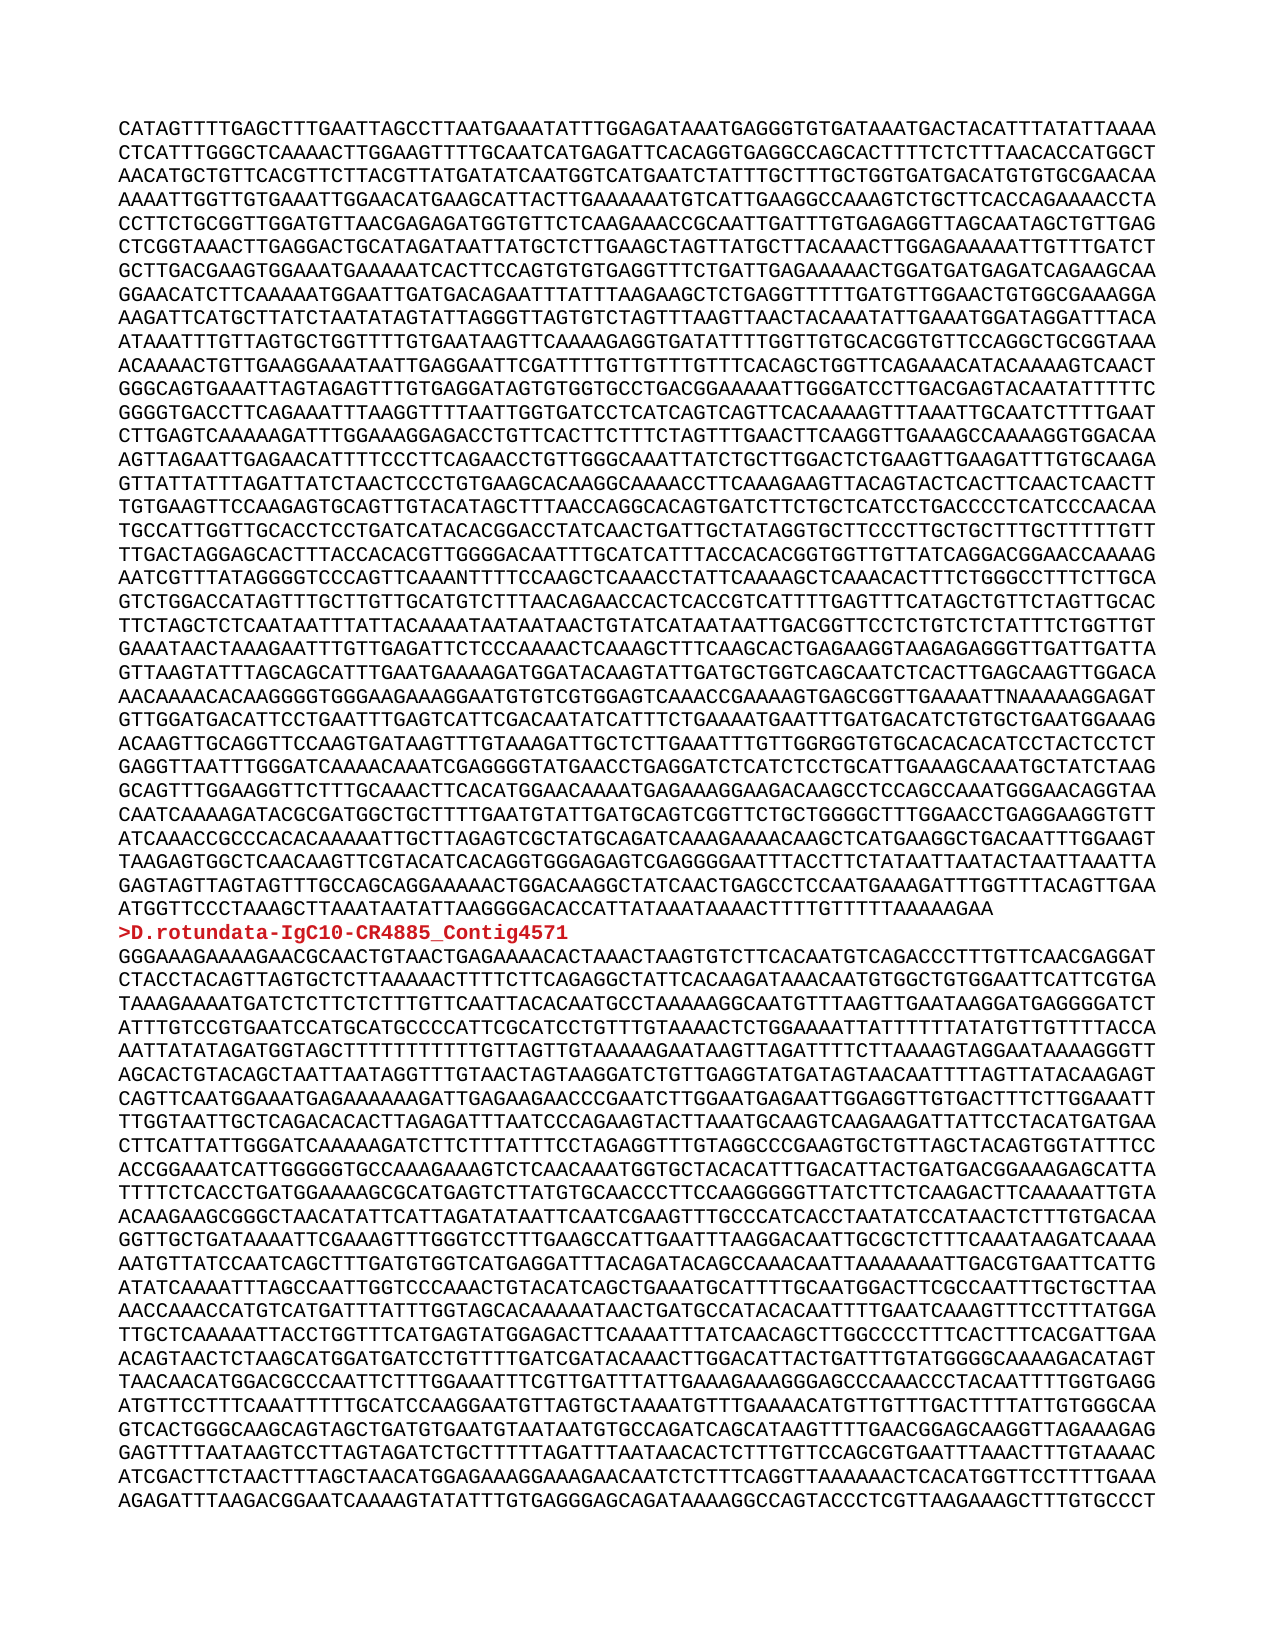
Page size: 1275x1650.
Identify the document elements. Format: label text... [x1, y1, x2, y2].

text CATAGTTTTGAGCTTTGAATTAGCCTTAATGAAATATTTGGAGATAAATGAGGGTGTGATAAATGACTACATTTATATTAAAACTCATTTGGGCTCAAAACTTGGAAGTTTTGCAATCATGAGATTCACAGGTGAGGCCAGCACTTTTCTCTTTAACACCATGGCTAACATGCTGTTCACGTTCTTACGTTATGATATCAATGGTCATGAATCTATTTGCTTTGCTGGTGATGACATGTGTGCGAACAAAAAATTGGTTGTGAAATTGGAACATGAAGCATTACTTGAAAAAATGTCATTGAAGGCCAAAGTCTGCTTCACCAGAAAACCTACCTTCTGCGGTTGGATGTTAACGAGAGATGGTGTTCTCAAGAAACCGCAATTGATTTGTGAGAGGTTAGCAATAGCTGTTGAGCTCGGTAAACTTGAGGACTGCATAGATAATTATGCTCTTGAAGCTAGTTATGCTTACAAACTTGGAGAAAAATTGTTTGATCTGCTTGACGAAGTGGAAATGAAAAATCACTTCCAGTGTGTGAGGTTTCTGATTGAGAAAAACTGGATGATGAGATCAGAAGCAAGGAACATCTTCAAAAATGGAATTGATGACAGAATTTATTTAAGAAGCTCTGAGGTTTTTGATGTTGGAACTGTGGCGAAAGGAAAGATTCATGCTTATCTAATATAGTATTAGGGTTAGTGTCTAGTTTAAGTTAACTACAAATATTGAAATGGATAGGATTTACAATAAATTTGTTAGTGCTGGTTTTGTGAATAAGTTCAAAAGAGGTGATATTTTGGTTGTGCACGGTGTTCCAGGCTGCGGTAAAACAAAACTGTTGAAGGAAATAATTGAGGAATTCGATTTTGTTGTTTGTTTCACAGCTGGTTCAGAAACATACAAAAGTCAACTGGGCAGTGAAATTAGTAGAGTTTGTGAGGATAGTGTGGTGCCTGACGGAAAAATTGGGATCCTTGACGAGTACAATATTTTTCGGGGTGACCTTCAGAAATTTAAGGTTTTAATTGGTGATCCTCATCAGTCAGTTCACAAAAGTTTAAATTGCAATCTTTTGAATCTTGAGTCAAAAAGATTTGGAAAGGAGACCTGTTCACTTCTTTCTAGTTTGAACTTCAAGGTTGAAAGCCAAAAGGTGGACAAAGTTAGAATTGAGAACATTTTCCCTTCAGAACCTGTTGGGCAAATTATCTGCTTGGACTCTGAAGTTGAAGATTTGTGCAAGAGTTATTATTTAGATTATCTAACTCCCTGTGAAGCACAAGGCAAAACCTTCAAAGAAGTTACAGTACTCACTTCAACTCAACTTTGTGAAGTTCCAAGAGTGCAGTTGTACATAGCTTTAACCAGGCACAGTGATCTTCTGCTCATCCTGACCCCTCATCCCAACAATGCCATTGGTTGCACCTCCTGATCATACACGGACCTATCAACTGATTGCTATAGGTGCTTCCCTTGCTGCTTTGCTTTTTGTTTTGACTAGGAGCACTTTACCACACGTTGGGGACAATTTGCATCATTTACCACACGGTGGTTGTTATCAGGACGGAACCAAAAGAATCGTTTATAGGGGTCCCAGTTCAAANTTTTCCAAGCTCAAACCTATTCAAAAGCTCAAACACTTTCTGGGCCTTTCTTGCAGTCTGGACCATAGTTTGCTTGTTGCATGTCTTTAACAGAACCACTCACCGTCATTTTGAGTTTCATAGCTGTTCTAGTTGCACTTCTAGCTCTCAATAATTTATTACAAAATAATAATAACTGTATCATAATAATTGACGGTTCCTCTGTCTCTATTTCTGGTTGTGAAATAACTAAAGAATTTGTTGAGATTCTCCCAAAACTCAAAGCTTTCAAGCACTGAGAAGGTAAGAGAGGGTTGATTGATTAGTTAAGTATTTAGCAGCATTTGAATGAAAAGATGGATACAAGTATTGATGCTGGTCAGCAATCTCACTTGAGCAAGTTGGACAAACAAAACACAAGGGGTGGGAAGAAAGGAATGTGTCGTGGAGTCAAACCGAAAAGTGAGCGGTTGAAAATTNAAAAAGGAGATGTTGGATGACATTCCTGAATTTGAGTCATTCGACAATATCATTTCTGAAAATGAATTTGATGACATCTGTGCTGAATGGAAAGACAAGTTGCAGGTTCCAAGTGATAAGTTTGTAAAGATTGCTCTTGAAATTTGTTGGRGGTGTGCACACACATCCTACTCCTCTGAGGTTAATTTGGGATCAAAACAAATCGAGGGGTATGAACCTGAGGATCTCATCTCCTGCATTGAAAGCAAATGCTATCTAAGGCAGTTTGGAAGGTTCTTTGCAAACTTCACATGGAACAAAATGAGAAAGGAAGACAAGCCTCCAGCCAAATGGGAACAGGTAACAATCAAAAGATACGCGATGGCTGCTTTTGAATGTATTGATGCAGTCGGTTCTGCTGGGGCTTTGGAACCTGAGGAAGGTGTTATCAAACCGCCCACACAAAAATTGCTTAGAGTCGCTATGCAGATCAAAGAAAACAAGCTCATGAAGGCTGACAATTTGGAAGTTAAGAGTGGCTCAACAAGTTCGTACATCACAGGTGGGAGAGTCGAGGGGAATTTACCTTCTATAATTAATACTAATTAAATTAGAGTAGTTAGTAGTTTGCCAGCAGGAAAAACTGGACAAGGCTATCAACTGAGCCTCCAATGAAAGATTTGGTTTACAGTTGAAATGGTTCCCTAAAGCTTAAATAATATTAAGGGGACACCATTATAAATAAAACTTTTGTTTTTAAAAAGAA [118, 118, 1157, 922]
text GGGAAAGAAAAGAACGCAACTGTAACTGAGAAAACACTAAACTAAGTGTCTTCACAATGTCAGACCCTTTGTTCAACGAGGATCTACCTACAGTTAGTGCTCTTAAAAACTTTTCTTCAGAGGCTATTCACAAGATAAACAATGTGGCTGTGGAATTCATTCGTGATAAAGAAAATGATCTCTTCTCTTTGTTCAATTACACAATGCCTAAAAAGGCAATGTTTAAGTTGAATAAGGATGAGGGGATCTATTTGTCCGTGAATCCATGCATGCCCCATTCGCATCCTGTTTGTAAAACTCTGGAAAATTATTTTTTATATGTTGTTTTACCAAATTATATAGATGGTAGCTTTTTTTTTTTGTTAGTTGTAAAAAGAATAAGTTAGATTTTCTTAAAAGTAGGAATAAAAGGGTTAGCACTGTACAGCTAATTAATAGGTTTGTAACTAGTAAGGATCTGTTGAGGTATGATAGTAACAATTTTAGTTATACAAGAGTCAGTTCAATGGAAATGAGAAAAAAGATTGAGAAGAACCCGAATCTTGGAATGAGAATTGGAGGTTGTGACTTTCTTGGAAATTTTGGTAATTGCTCAGACACACTTAGAGATTTAATCCCAGAAGTACTTAAATGCAAGTCAAGAAGATTATTCCTACATGATGAACTTCATTATTGGGATCAAAAAGATCTTCTTTATTTCCTAGAGGTTTGTAGGCCCGAAGTGCTGTTAGCTACAGTGGTATTTCCACCGGAAATCATTGGGGGTGCCAAAGAAAGTCTCAACAAATGGTGCTACACATTTGACATTACTGATGACGGAAAGAGCATTATTTTCTCACCTGATGGAAAAGCGCATGAGTCTTATGTGCAACCCTTCCAAGGGGGTTATCTTCTCAAGACTTCAAAAATTGTAACAAGAAGCGGGCTAACATATTCATTAGATATAATTCAATCGAAGTTTGCCCATCACCTAATATCCATAACTCTTTGTGACAAGGTTGCTGATAAAATTCGAAAGTTTGGGTCCTTTGAAGCCATTGAATTTAAGGACAATTGCGCTCTTTCAAATAAGATCAAAAAATGTTATCCAATCAGCTTTGATGTGGTCATGAGGATTTACAGATACAGCCAAACAATTAAAAAAATTGACGTGAATTCATTGATATCAAAATTTAGCCAATTGGTCCCAAACTGTACATCAGCTGAAATGCATTTTGCAATGGACTTCGCCAATTTGCTGCTTAAAACCAAACCATGTCATGATTTATTTGGTAGCACAAAAATAACTGATGCCATACACAATTTTGAATCAAAGTTTCCTTTATGGATTGCTCAAAAATTACCTGGTTTCATGAGTATGGAGACTTCAAAATTTATCAACAGCTTGGCCCCTTTCACTTTCACGATTGAAACAGTAACTCTAAGCATGGATGATCCTGTTTTGATCGATACAAACTTGGACATTACTGATTTGTATGGGGCAAAAGACATAGTTAACAACATGGACGCCCAATTCTTTGGAAATTTCGTTGATTTATTGAAAGAAAGGGAGCCCAAACCCTACAATTTTGGTGAGGATGTTCCTTTCAAATTTTTGCATCCAAGGAATGTTAGTGCTAAAATGTTTGAAAACATGTTGTTTGACTTTTATTGTGGGCAAGTCACTGGGCAAGCAGTAGCTGATGTGAATGTAATAATGTGCCAGATCAGCATAAGTTTTGAACGGAGCAAGGTTAGAAAGAGGAGTTTTAATAAGTCCTTAGTAGATCTGCTTTTTAGATTTAATAACACTCTTTGTTCCAGCGTGAATTTAAACTTTGTAAAACATCGACTTCTAACTTTAGCTAACATGGAGAAAGGAAAGAACAATCTCTTTCAGGTTAAAAAACTCACATGGTTCCTTTTGAAAAGAGATTTAAGACGGAATCAAAAGTATATTTGTGAGGGAGCAGATAAAAGGCCAGTACCCTCGTTAAGAAAGCTTTGTGCCCT [118, 946, 1157, 1513]
text >D.rotundata-IgC10-CR4885_Contig4571 [118, 922, 1157, 946]
